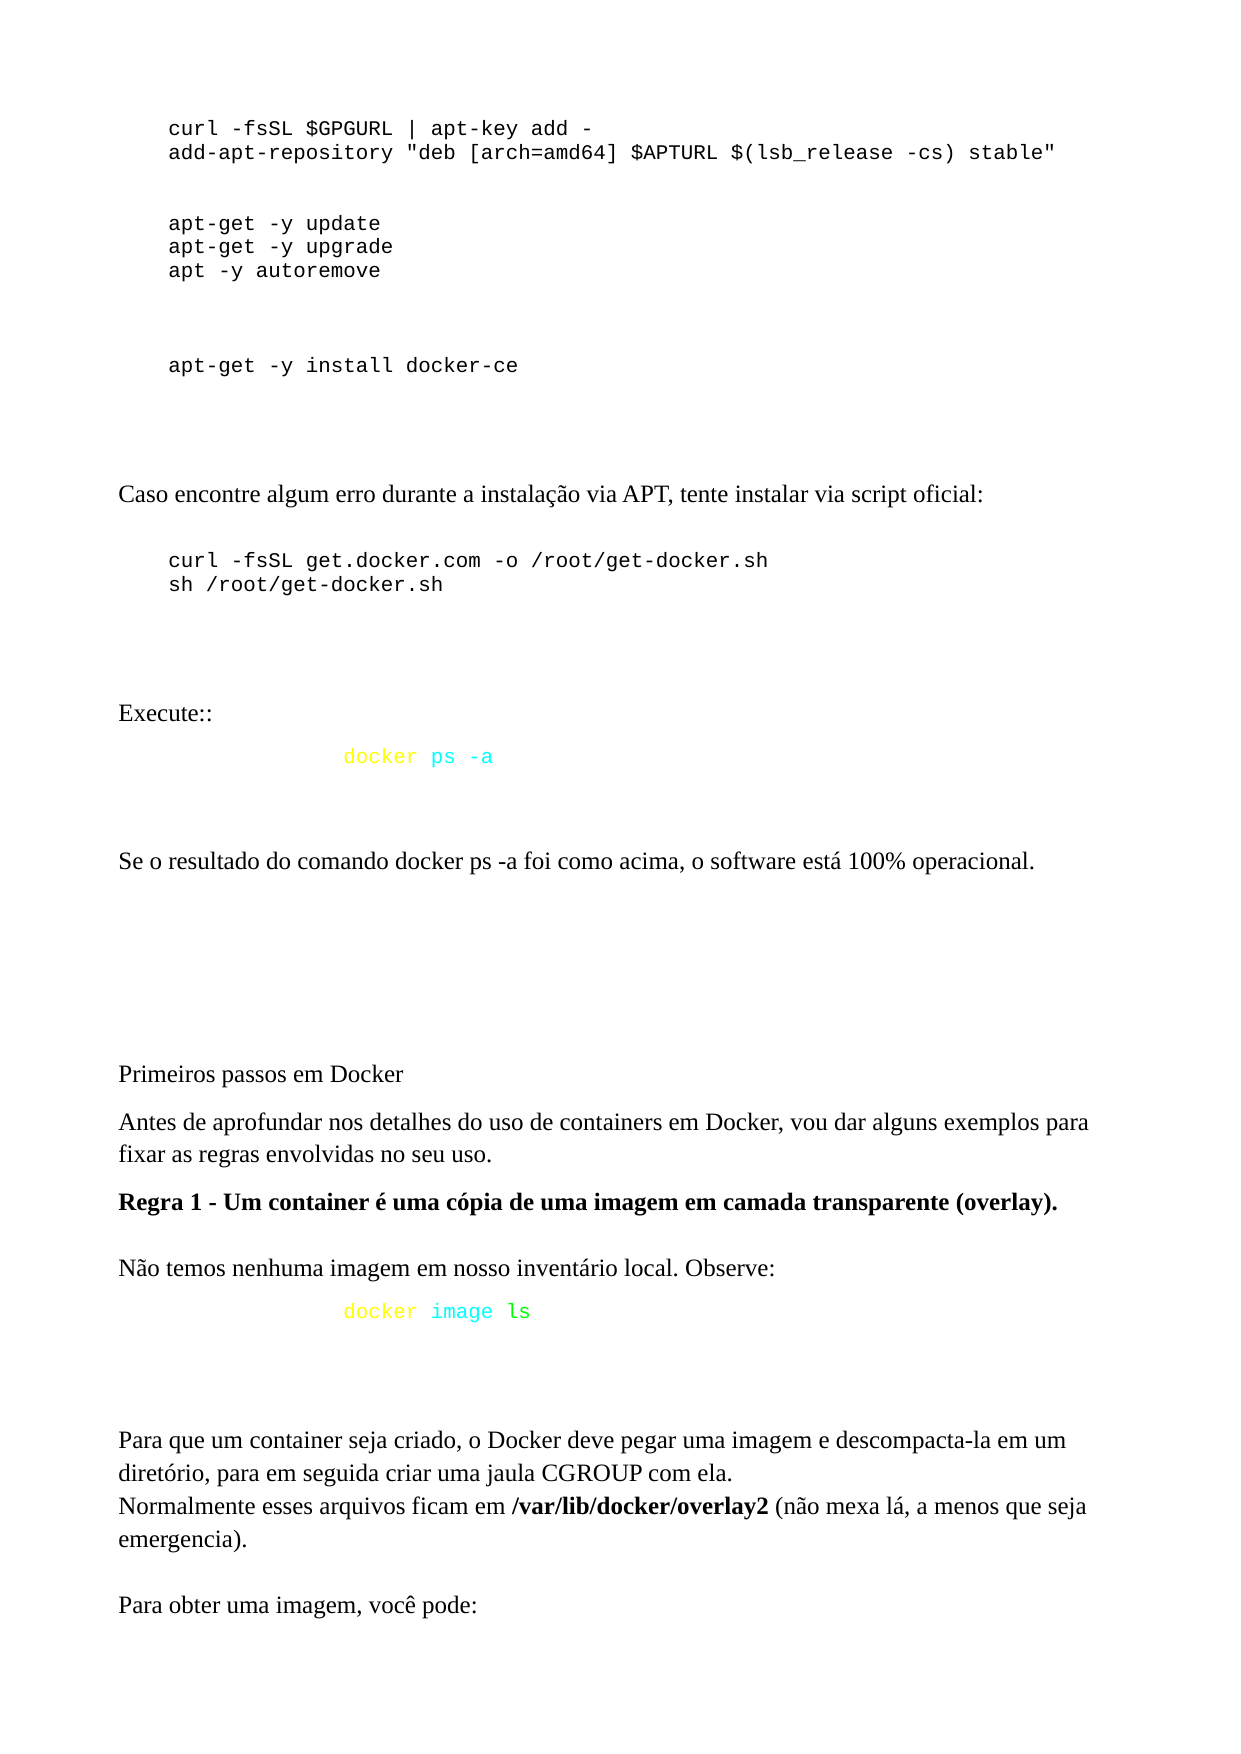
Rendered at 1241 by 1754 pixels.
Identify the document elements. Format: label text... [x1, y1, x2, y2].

text Se o resultado do comando docker ps -a foi como acima, o software está 100% operacional. [118, 846, 1122, 875]
text CONTAINER ID IMAGE COMMAND CREATED STATUS PORTS NAMES [118, 769, 1122, 793]
text Execute:: [118, 698, 1122, 727]
text # Instalando docker via script oficial [118, 527, 1122, 550]
text # Instalando docker [118, 331, 1122, 354]
text Primeiros passos em Docker [118, 894, 1122, 1088]
text apt-get -y update [118, 213, 1122, 236]
text # Atualizando indice [118, 189, 1122, 213]
text Antes de aprofundar nos detalhes do uso de containers em Docker, vou dar alguns exemplos para fixar as regras envolvidas no seu uso. [118, 1107, 1122, 1168]
text apt-get -y install docker-ce [118, 354, 1122, 378]
text add-apt-repository "deb [arch=amd64] $APTURL $(lsb_release -cs) stable" [118, 142, 1122, 165]
text root@labserver:~# docker ps -a [118, 746, 1122, 769]
text REPOSITORY TAG IMAGE ID CREATED SIZE [118, 1324, 1122, 1372]
text root@labserver:~# [118, 793, 1122, 817]
text sh /root/get-docker.sh [118, 574, 1122, 597]
text curl -fsSL get.docker.com -o /root/get-docker.sh [118, 550, 1122, 574]
text curl -fsSL $GPGURL | apt-key add - [118, 118, 1122, 142]
text root@labserver:~# [118, 1372, 1122, 1395]
text apt -y autoremove [118, 260, 1122, 284]
text Caso encontre algum erro durante a instalação via APT, tente instalar via script oficial: [118, 479, 1122, 508]
text Regra 1 - Um container é uma cópia de uma imagem em camada transparente (overlay). Não temos nenhuma imagem em nosso inventário local. Observe: [118, 1187, 1122, 1282]
text Para que um container seja criado, o Docker deve pegar uma imagem e descompacta-la em um diretório, para em seguida criar uma jaula CGROUP com ela. Normalmente esses arquivos ficam em /var/lib/docker/overlay2 (não mexa lá, a menos que seja emergencia). Para obter uma imagem, você pode: [118, 1425, 1122, 1619]
text root@labserver:~# docker image ls [118, 1301, 1122, 1324]
text apt-get -y upgrade [118, 236, 1122, 260]
